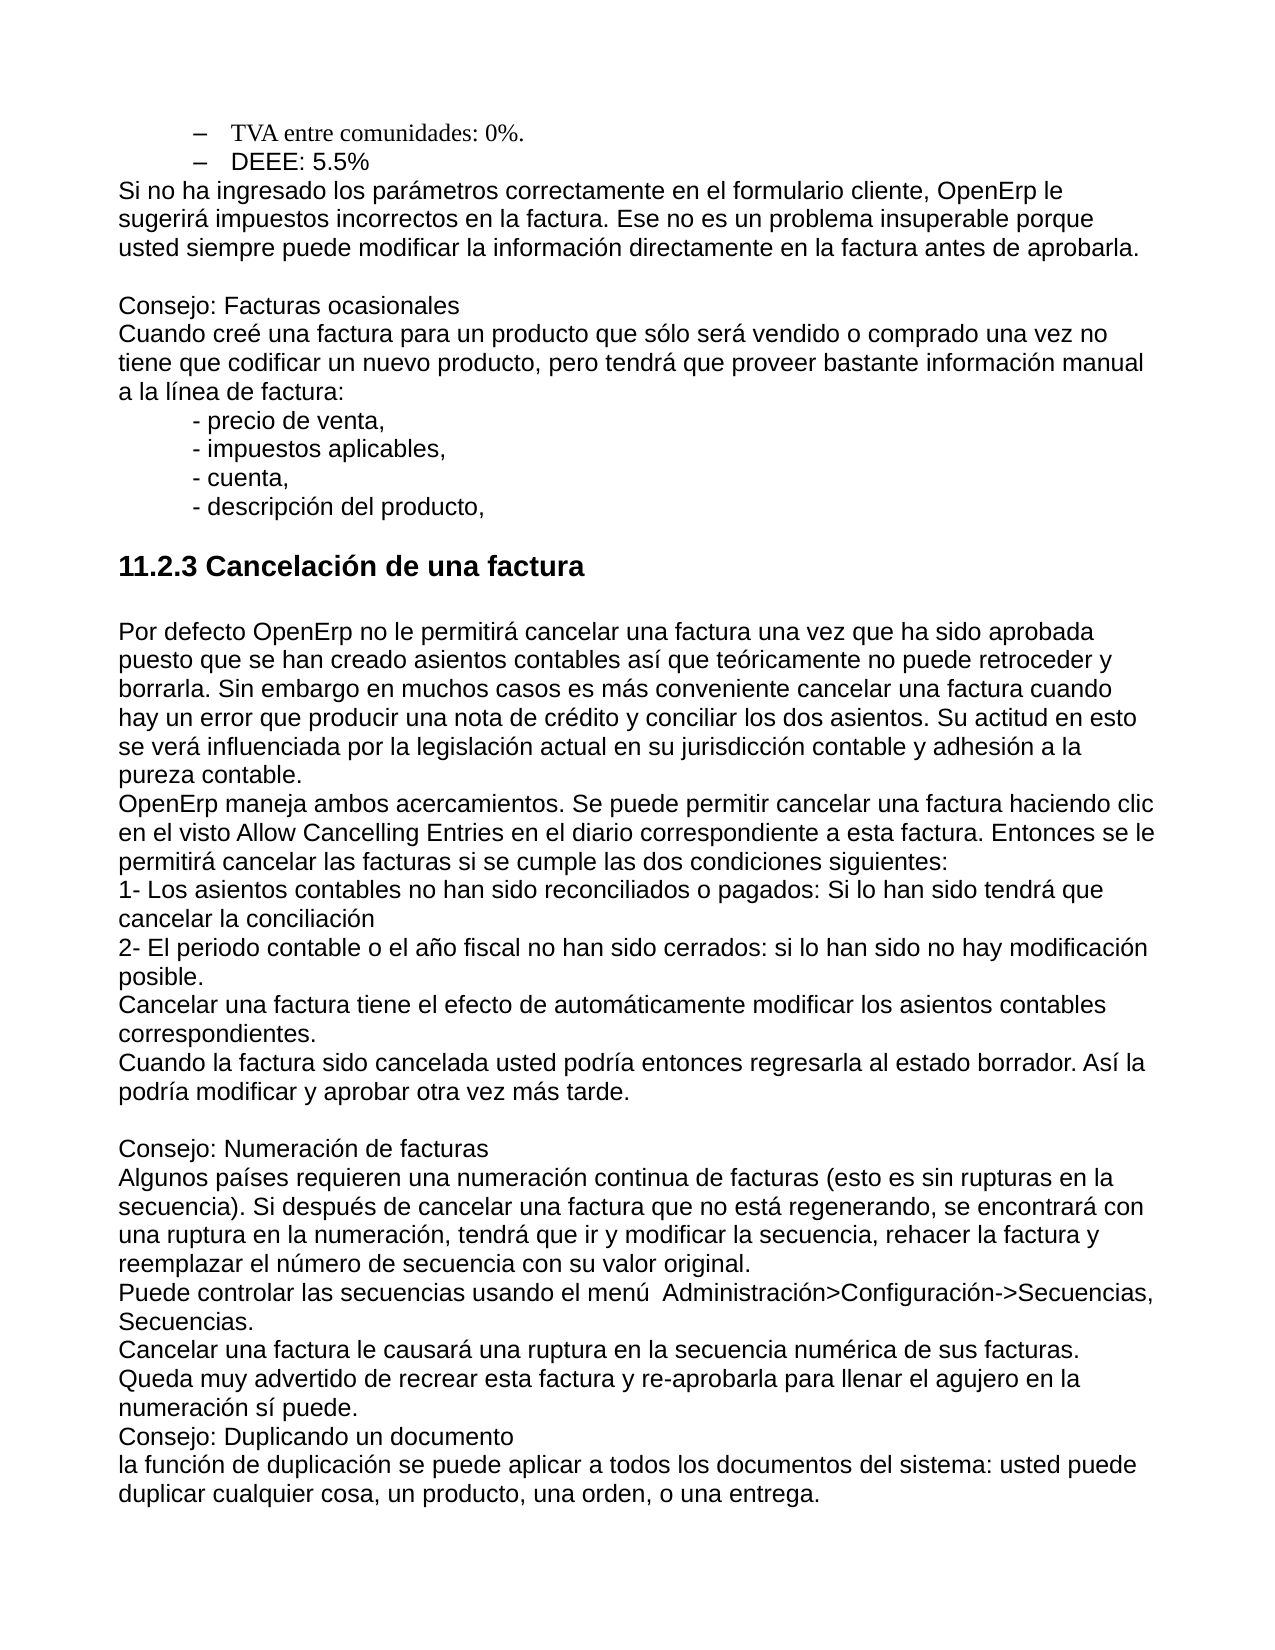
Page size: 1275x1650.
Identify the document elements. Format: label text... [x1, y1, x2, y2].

text - precio de venta, [118, 406, 1157, 434]
text Por defecto OpenErp no le permitirá cancelar una factura una vez que ha sido aprobada puesto que se han creado asientos contables así que teóricamente no puede retroceder y borrarla. Sin embargo en muchos casos es más conveniente cancelar una factura cuando hay un error que producir una nota de crédito y conciliar los dos asientos. Su actitud en esto se verá influenciada por la legislación actual en su jurisdicción contable y adhesión a la pureza contable. [118, 617, 1157, 789]
text Si no ha ingresado los parámetros correctamente en el formulario cliente, OpenErp le sugerirá impuestos incorrectos en la factura. Ese no es un problema insuperable porque usted siempre puede modificar la información directamente en la factura antes de aprobarla. [118, 176, 1157, 262]
text - descripción del producto, [118, 492, 1157, 521]
text 2- El periodo contable o el año fiscal no han sido cerrados: si lo han sido no hay modificación posible. [118, 933, 1157, 990]
text Cuando la factura sido cancelada usted podría entonces regresarla al estado borrador. Así la podría modificar y aprobar otra vez más tarde. [118, 1048, 1157, 1105]
text 11.2.3 Cancelación de una factura [118, 549, 1157, 583]
text 1- Los asientos contables no han sido reconciliados o pagados: Si lo han sido tendrá que cancelar la conciliación [118, 875, 1157, 933]
text Puede controlar las secuencias usando el menú Administración>Configuración->Secuencias, Secuencias. [118, 1278, 1157, 1335]
text - impuestos aplicables, [118, 434, 1157, 463]
text Cancelar una factura le causará una ruptura en la secuencia numérica de sus facturas. Queda muy advertido de recrear esta factura y re-aprobarla para llenar el agujero en la numeración sí puede. [118, 1335, 1157, 1422]
text Cancelar una factura tiene el efecto de automáticamente modificar los asientos contables correspondientes. [118, 990, 1157, 1048]
text la función de duplicación se puede aplicar a todos los documentos del sistema: usted puede duplicar cualquier cosa, un producto, una orden, o una entrega. [118, 1450, 1157, 1508]
text Consejo: Duplicando un documento [118, 1422, 1157, 1450]
text Algunos países requieren una numeración continua de facturas (esto es sin rupturas en la secuencia). Si después de cancelar una factura que no está regenerando, se encontrará con una ruptura en la numeración, tendrá que ir y modificar la secuencia, rehacer la factura y reemplazar el número de secuencia con su valor original. [118, 1163, 1157, 1278]
list TVA entre comunidades: 0%. [193, 118, 1157, 147]
text Consejo: Numeración de facturas [118, 1134, 1157, 1163]
text Cuando creé una factura para un producto que sólo será vendido o comprado una vez no tiene que codificar un nuevo producto, pero tendrá que proveer bastante información manual a la línea de factura: [118, 319, 1157, 406]
text OpenErp maneja ambos acercamientos. Se puede permitir cancelar una factura haciendo clic en el visto Allow Cancelling Entries en el diario correspondiente a esta factura. Entonces se le permitirá cancelar las facturas si se cumple las dos condiciones siguientes: [118, 789, 1157, 875]
text Consejo: Facturas ocasionales [118, 291, 1157, 319]
text - cuenta, [118, 463, 1157, 492]
list DEEE: 5.5% [193, 147, 1157, 176]
